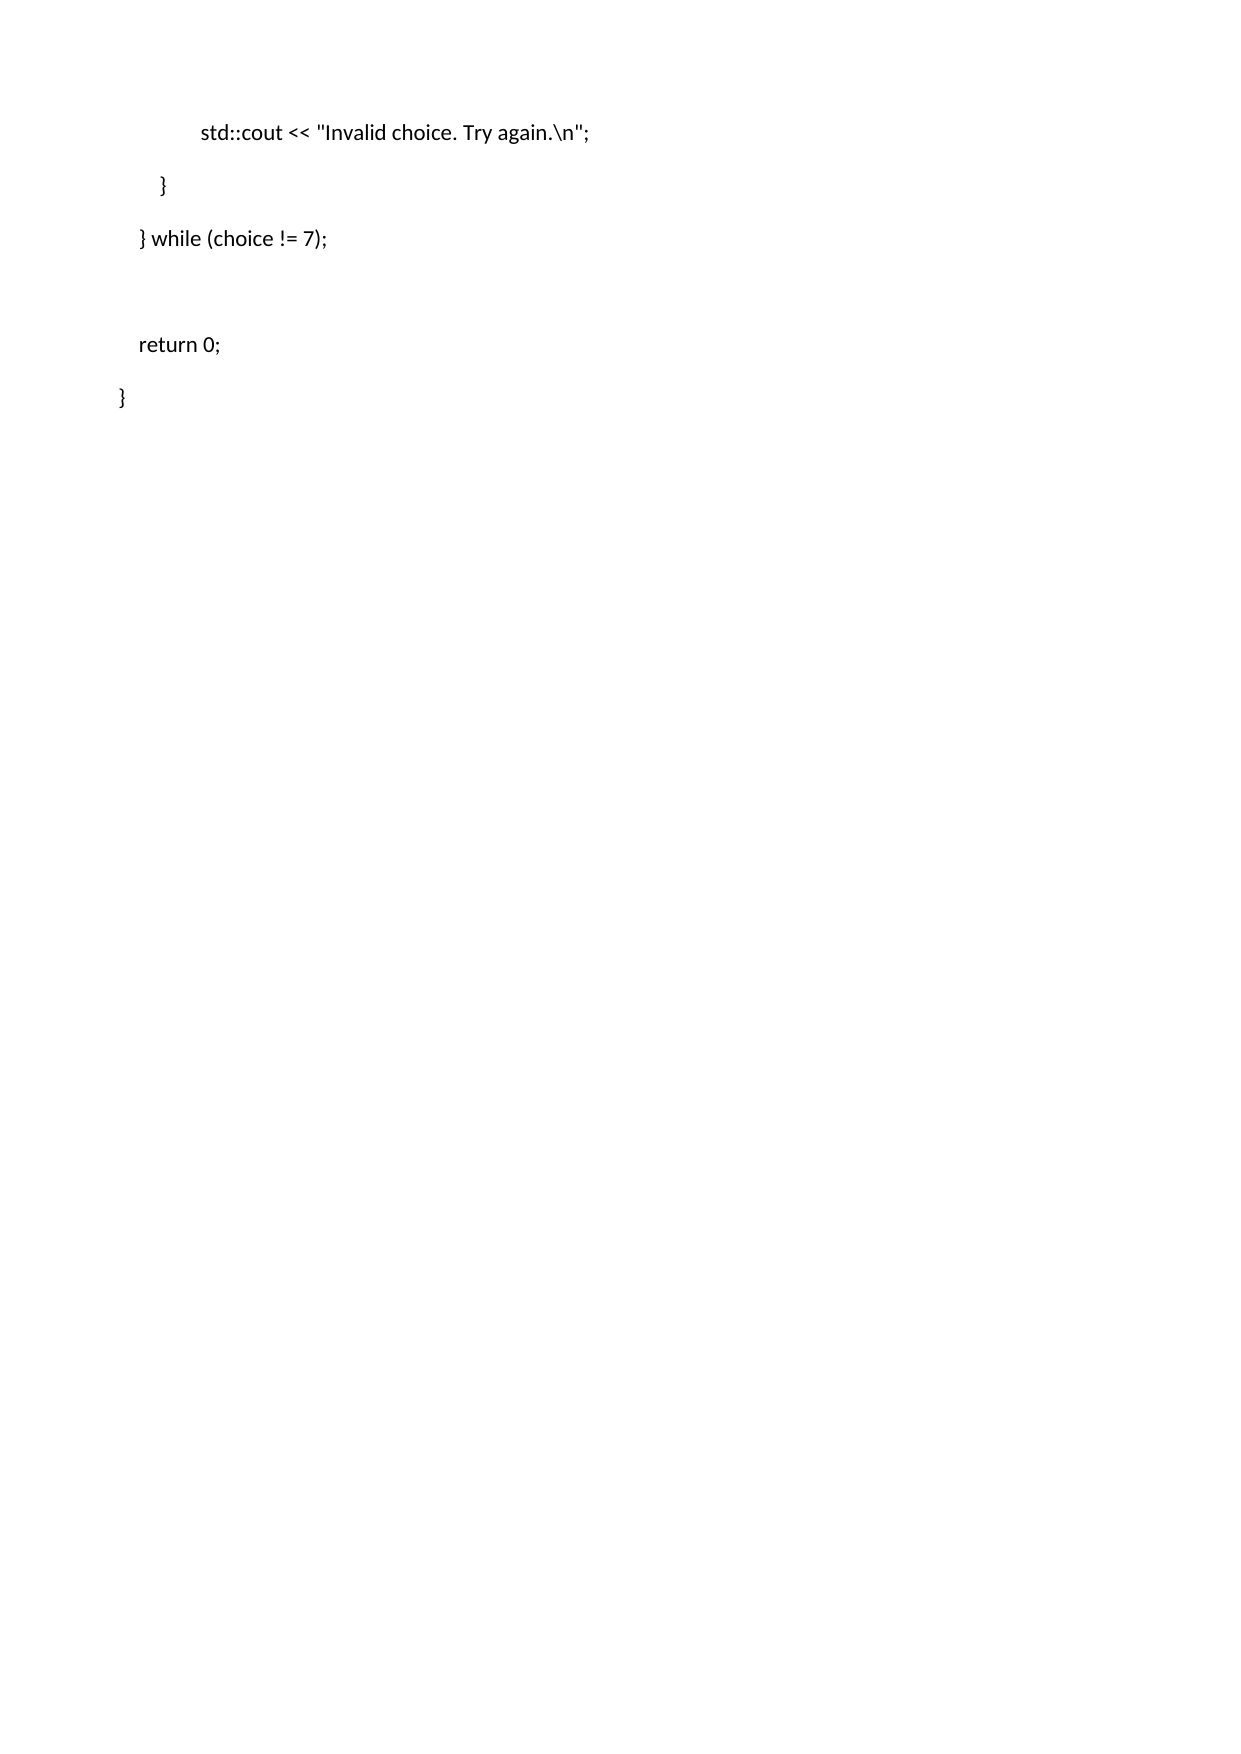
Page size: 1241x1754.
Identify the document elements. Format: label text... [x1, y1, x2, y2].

text } [118, 171, 1122, 199]
text } while (choice != 7); [118, 224, 1122, 252]
text } [118, 383, 1122, 411]
text std::cout << "Invalid choice. Try again.\n"; [118, 118, 1122, 146]
text return 0; [118, 330, 1122, 358]
